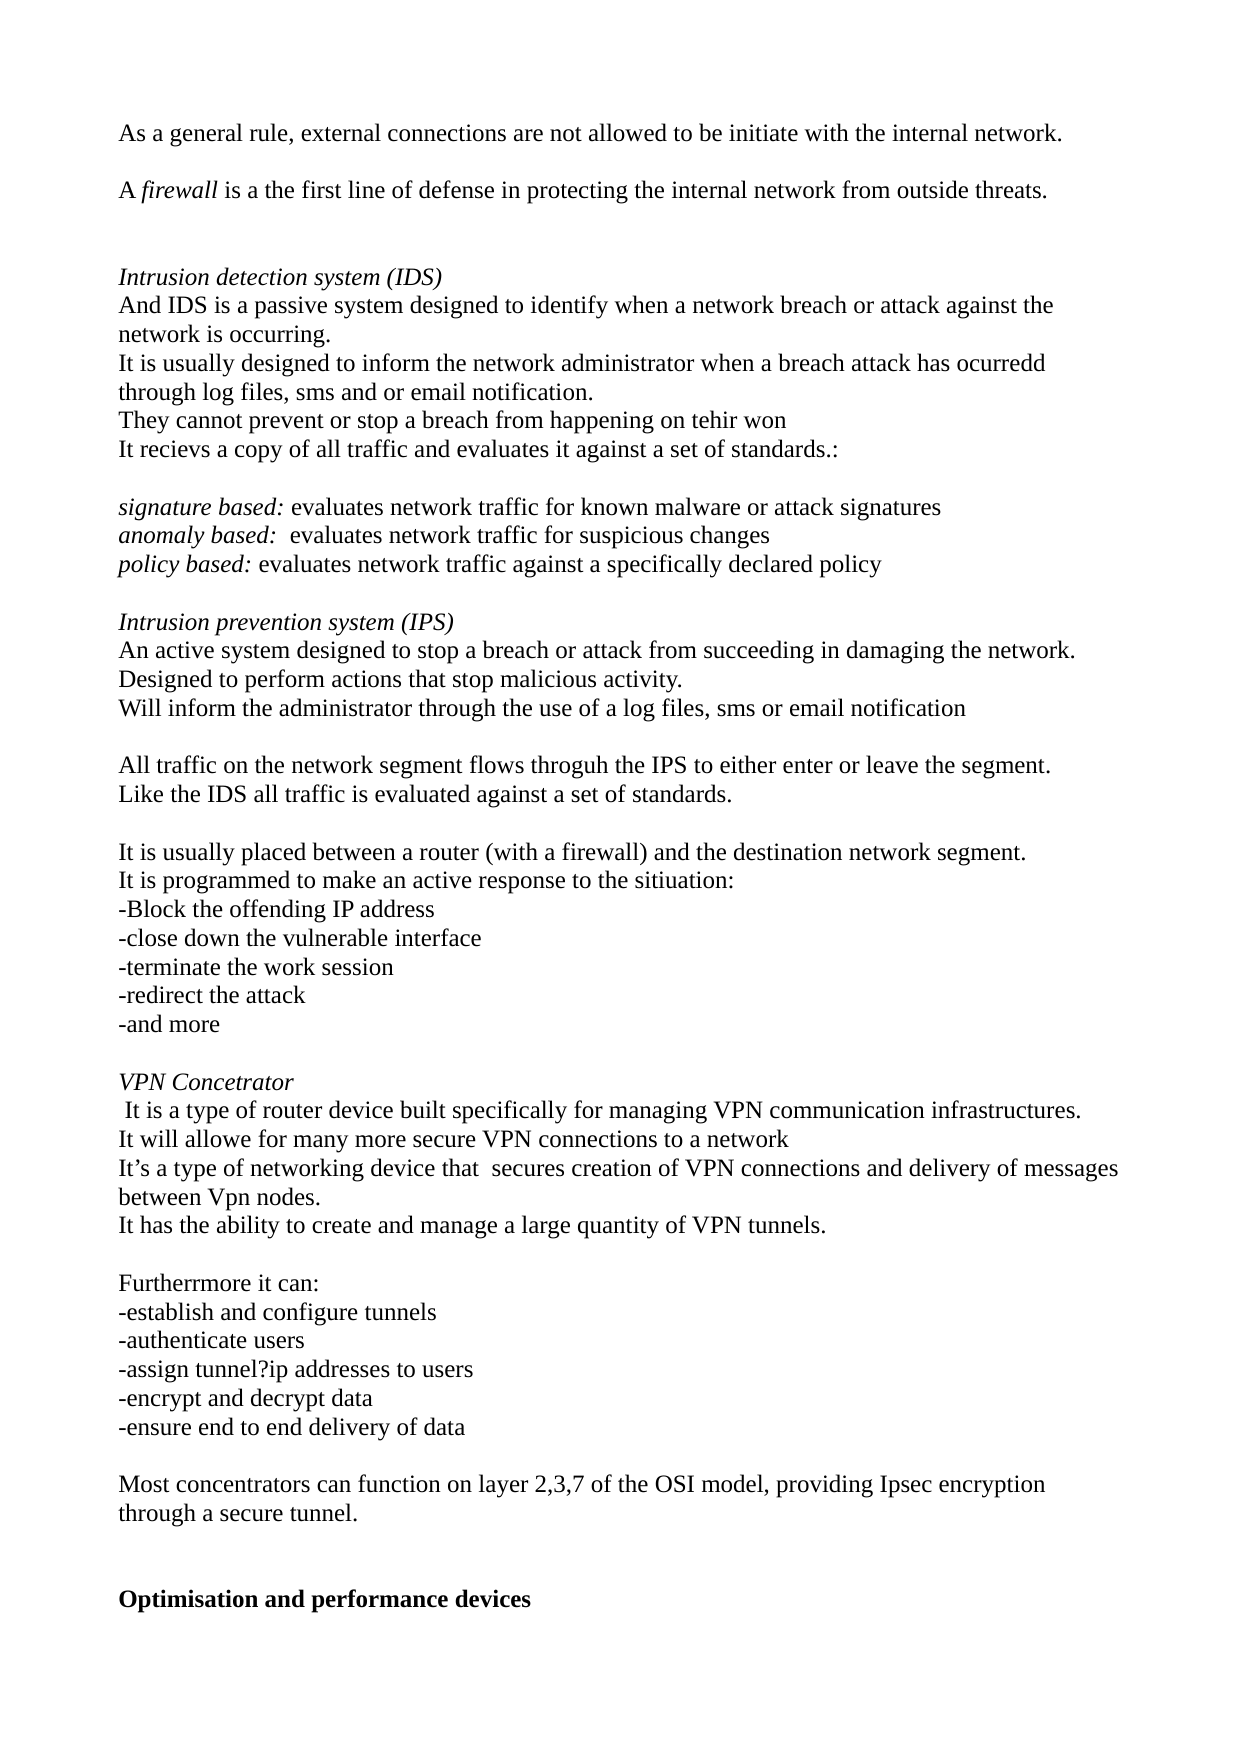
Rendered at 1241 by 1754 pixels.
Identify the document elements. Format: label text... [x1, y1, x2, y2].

text It is programmed to make an active response to the sitiuation: [118, 866, 1122, 894]
text -authenticate users [118, 1326, 1122, 1354]
text Intrusion detection system (IDS) [118, 262, 1122, 291]
text Like the IDS all traffic is evaluated against a set of standards. [118, 779, 1122, 808]
text Intrusion prevention system (IPS) [118, 607, 1122, 636]
text -and more [118, 1009, 1122, 1038]
text All traffic on the network segment flows throguh the IPS to either enter or leave the segment. [118, 751, 1122, 779]
text It is usually placed between a router (with a firewall) and the destination network segment. [118, 837, 1122, 866]
text Will inform the administrator through the use of a log files, sms or email notification [118, 693, 1122, 722]
text A firewall is a the first line of defense in protecting the internal network from outside threats. [118, 176, 1122, 204]
text It has the ability to create and manage a large quantity of VPN tunnels. [118, 1211, 1122, 1239]
text -redirect the attack [118, 981, 1122, 1009]
text anomaly based: evaluates network traffic for suspicious changes [118, 521, 1122, 549]
text It’s a type of networking device that secures creation of VPN connections and delivery of messages between Vpn nodes. [118, 1153, 1122, 1211]
text Most concentrators can function on layer 2,3,7 of the OSI model, providing Ipsec encryption through a secure tunnel. [118, 1469, 1122, 1527]
text Optimisation and performance devices [118, 1584, 1122, 1613]
text -encrypt and decrypt data [118, 1383, 1122, 1412]
text signature based: evaluates network traffic for known malware or attack signatures [118, 492, 1122, 521]
text -terminate the work session [118, 952, 1122, 981]
text -ensure end to end delivery of data [118, 1412, 1122, 1441]
text An active system designed to stop a breach or attack from succeeding in damaging the network. [118, 636, 1122, 664]
text It will allowe for many more secure VPN connections to a network [118, 1124, 1122, 1153]
text It is usually designed to inform the network administrator when a breach attack has ocurredd through log files, sms and or email notification. [118, 348, 1122, 406]
text policy based: evaluates network traffic against a specifically declared policy [118, 549, 1122, 578]
text -establish and configure tunnels [118, 1297, 1122, 1326]
text As a general rule, external connections are not allowed to be initiate with the internal network. [118, 118, 1122, 147]
text Designed to perform actions that stop malicious activity. [118, 664, 1122, 693]
text -Block the offending IP address [118, 894, 1122, 923]
text VPN Concetrator [118, 1067, 1122, 1096]
text It is a type of router device built specifically for managing VPN communication infrastructures. [118, 1096, 1122, 1124]
text And IDS is a passive system designed to identify when a network breach or attack against the network is occurring. [118, 291, 1122, 348]
text It recievs a copy of all traffic and evaluates it against a set of standards.: [118, 434, 1122, 463]
text Furtherrmore it can: [118, 1268, 1122, 1297]
text -assign tunnel?ip addresses to users [118, 1354, 1122, 1383]
text They cannot prevent or stop a breach from happening on tehir won [118, 406, 1122, 434]
text -close down the vulnerable interface [118, 923, 1122, 952]
